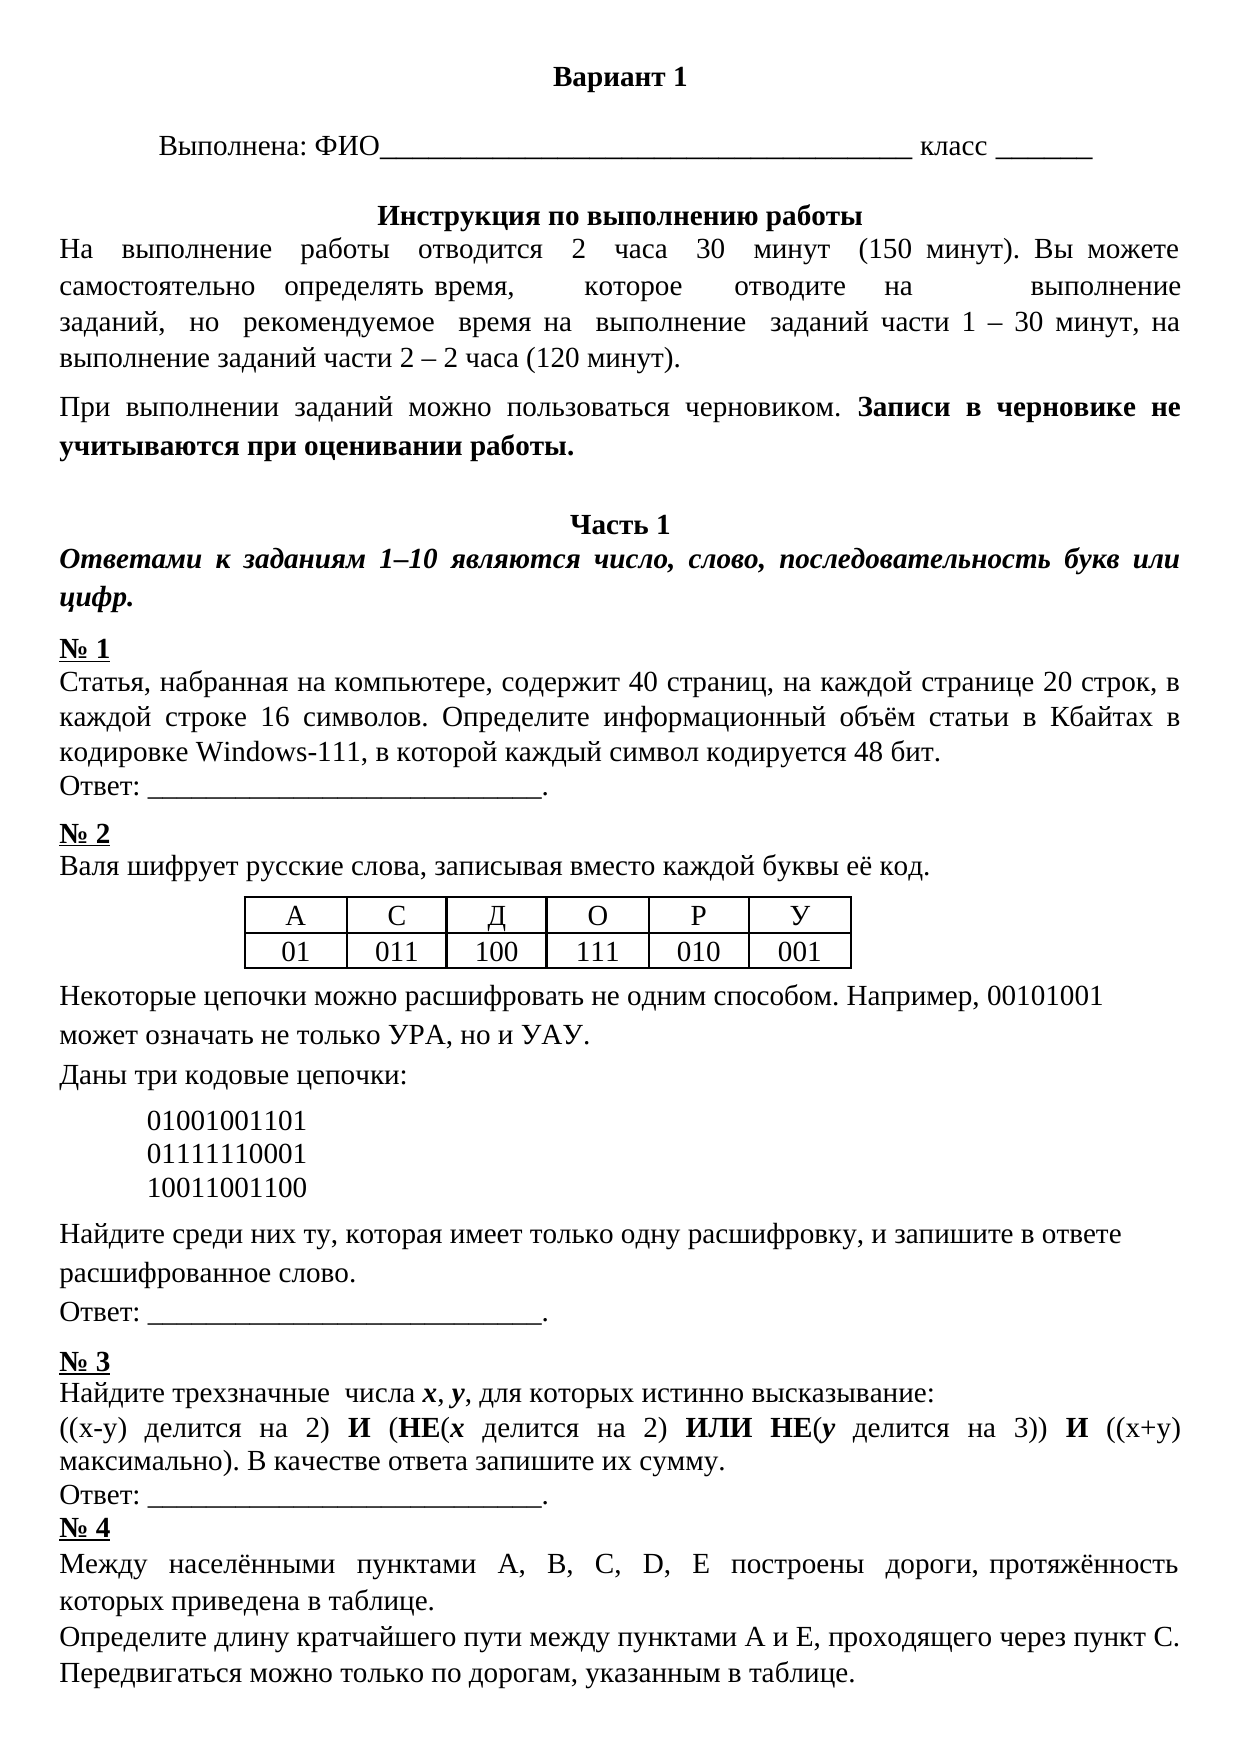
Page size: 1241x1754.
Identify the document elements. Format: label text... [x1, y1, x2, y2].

table_header А [246, 898, 346, 932]
text Даны три кодовые цепочки: [59, 1057, 1181, 1090]
table_header У [750, 898, 850, 932]
text Часть 1 [59, 507, 1181, 541]
text 01111110001 [147, 1136, 1181, 1170]
text Определите длину кратчайшего пути между пунктами A и E, проходящего через пункт С. Передвигаться можно только по дорогам, указанным в таблице. [59, 1619, 1181, 1688]
text Статья, набранная на компьютере, содержит 40 страниц, на каждой странице 20 строк, в каждой строке 16 символов. Определите информационный объём статьи в Кбайтах в кодировке Windows-111, в которой каждый символ кодируется 48 бит. [59, 664, 1181, 767]
table_header Д [448, 898, 545, 932]
text Некоторые цепочки можно расшифровать не одним способом. Например, 00101001 может означать не только УРА, но и УАУ. [59, 978, 1181, 1050]
text № 3 [59, 1351, 1181, 1377]
text Инструкция по выполнению работы [59, 198, 1181, 232]
table_cell 100 [448, 934, 545, 967]
table_cell 011 [348, 934, 445, 967]
text Валя шифрует русские слова, записывая вместо каждой буквы её код. [59, 848, 1181, 882]
table_cell 010 [650, 934, 748, 967]
table_cell 111 [548, 934, 648, 967]
text При выполнении заданий можно пользоваться черновиком. Записи в черновике не учитываются при оценивании работы. [59, 389, 1181, 462]
text ((x-y) делится на 2) И (НЕ(x делится на 2) ИЛИ НЕ(y делится на 3)) И ((x+y) максимально). В качестве ответа запишите их сумму. [59, 1410, 1181, 1477]
text Ответ: ___________________________. [59, 1477, 1181, 1510]
text Вариант 1 [59, 59, 1181, 93]
text Между населёнными пунктами A, B, C, D, E построены дороги, протяжённость которых приведена в таблице. [59, 1546, 1181, 1616]
text Найдите среди них ту, которая имеет только одну расшифровку, и запишите в ответе расшифрованное слово. [59, 1216, 1181, 1288]
text № 2 [59, 823, 1181, 848]
text Ответами к заданиям 1–10 являются число, слово, последовательность букв или цифр. [59, 541, 1181, 613]
text На выполнение работы отводится 2 часа 30 минут (150 минут). Вы можете самостоятельно определять время, которое отводите на выполнение заданий, но рекомендуемое время на выполнение заданий части 1 – 30 минут, на выполнение заданий части 2 – 2 часа (120 минут). [59, 232, 1181, 374]
table_header Р [650, 898, 748, 932]
text № 4 [59, 1510, 1181, 1544]
text Ответ: ___________________________. [59, 768, 1181, 802]
text Выполнена: ФИО_________________________________ класс ______ [69, 126, 1181, 163]
text 10011001100 [147, 1170, 1181, 1203]
text Ответ: ___________________________. [59, 1294, 1181, 1327]
table_cell 01 [246, 934, 346, 967]
text 01001001101 [147, 1103, 1181, 1136]
table_header С [348, 898, 445, 932]
text № 1 [59, 639, 1181, 664]
table_header О [548, 898, 648, 932]
table_cell 001 [750, 934, 850, 967]
text Найдите трехзначные числа x, y, для которых истинно высказывание: [59, 1377, 1181, 1409]
